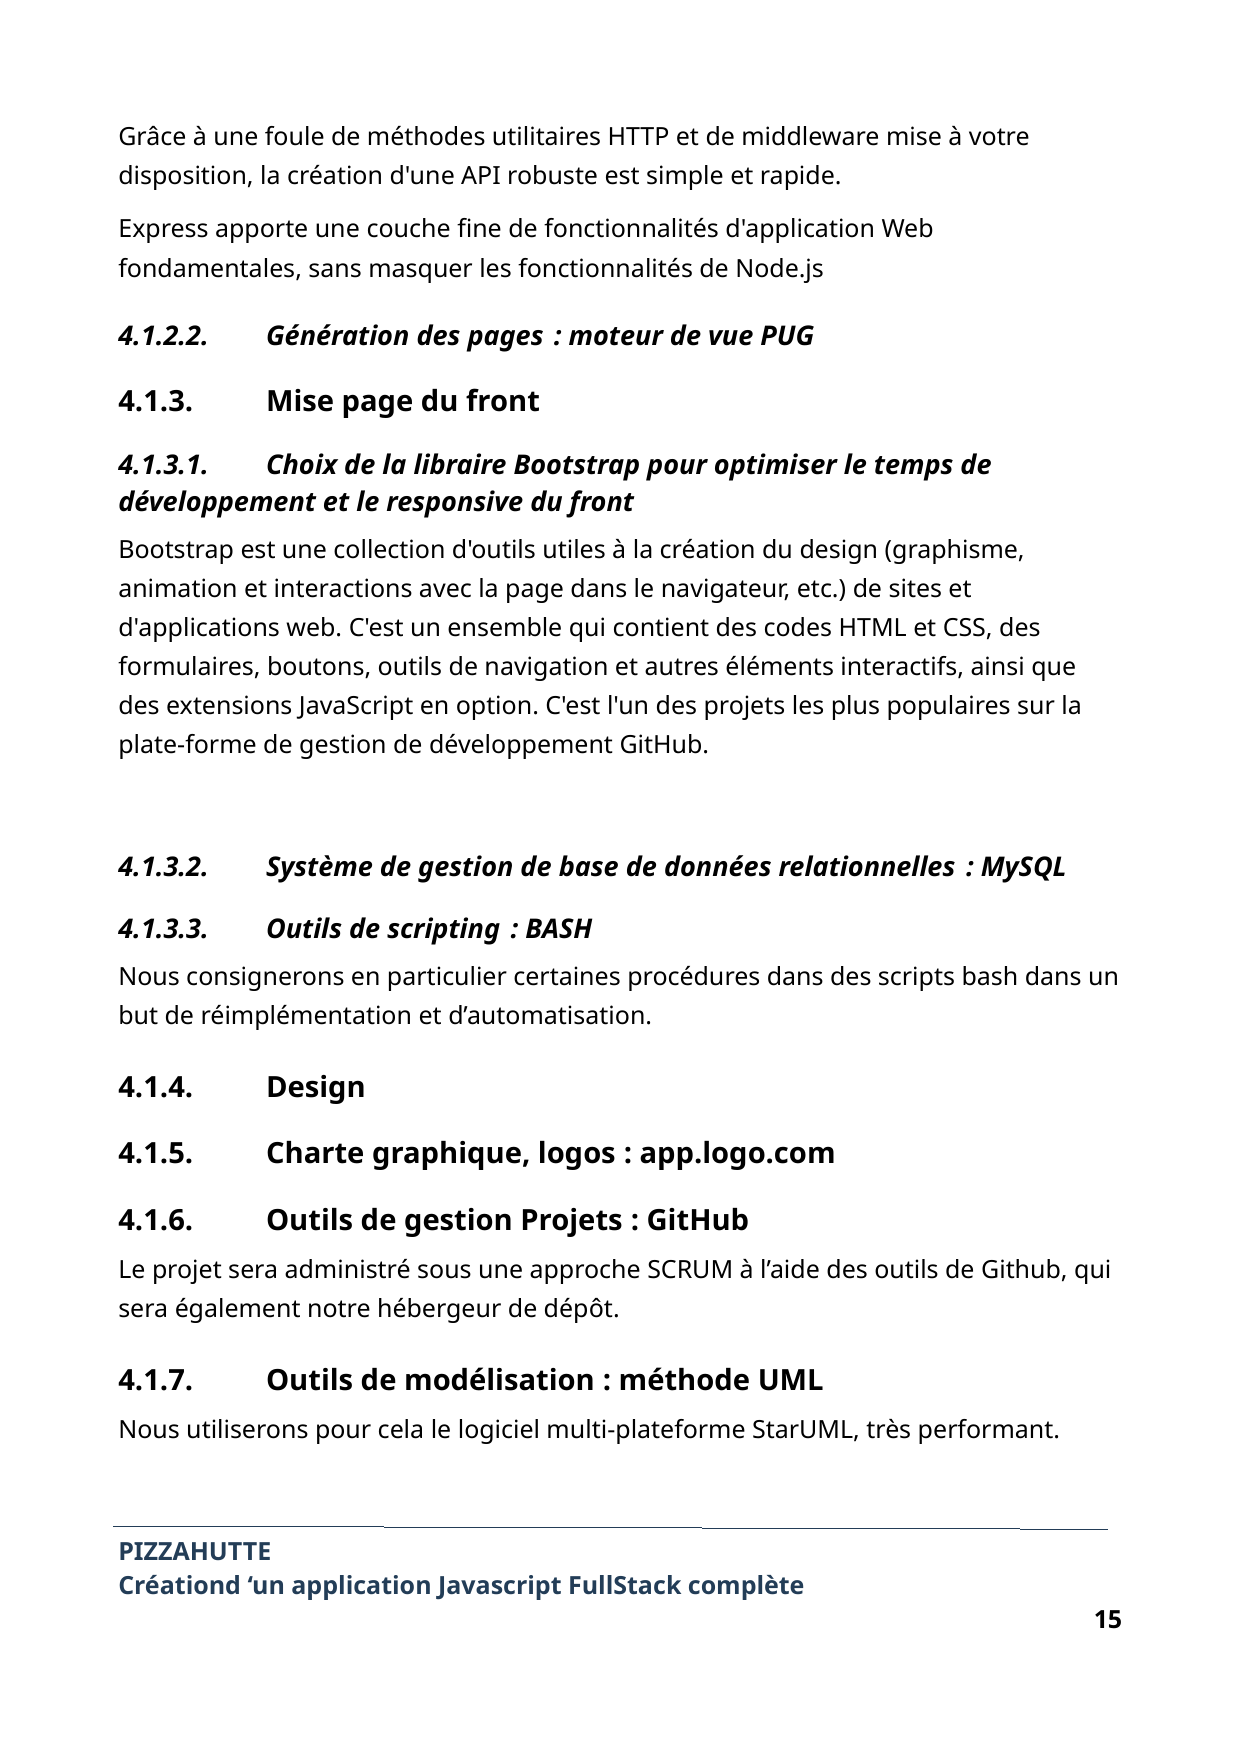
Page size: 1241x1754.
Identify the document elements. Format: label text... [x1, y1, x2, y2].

text Grâce à une foule de méthodes utilitaires HTTP et de middleware mise à votre disposition, la création d'une API robuste est simple et rapide. [118, 118, 1122, 191]
subtitle Système de gestion de base de données relationnelles : MySQL [118, 847, 1122, 884]
subtitle Outils de scripting : BASH [118, 909, 1122, 946]
subtitle Outils de modélisation : méthode UML [118, 1359, 1122, 1399]
text Express apporte une couche fine de fonctionnalités d'application Web fondamentales, sans masquer les fonctionnalités de Node.js [118, 211, 1122, 284]
subtitle Choix de la libraire Bootstrap pour optimiser le temps de développement et le responsive du front [118, 445, 1122, 519]
subtitle Charte graphique, logos : app.logo.com [118, 1133, 1122, 1172]
subtitle Outils de gestion Projets : GitHub [118, 1199, 1122, 1239]
text Nous consignerons en particulier certaines procédures dans des scripts bash dans un but de réimplémentation et d’automatisation. [118, 958, 1122, 1032]
subtitle Mise page du front [118, 380, 1122, 420]
subtitle Génération des pages : moteur de vue PUG [118, 316, 1122, 353]
text Nous utiliserons pour cela le logiciel multi-plateforme StarUML, très performant. [118, 1411, 1122, 1445]
subtitle Design [118, 1066, 1122, 1106]
text Bootstrap est une collection d'outils utiles à la création du design (graphisme, animation et interactions avec la page dans le navigateur, etc.) de sites et d'applications web. C'est un ensemble qui contient des codes HTML et CSS, des formulaires, boutons, outils de navigation et autres éléments interactifs, ainsi que des extensions JavaScript en option. C'est l'un des projets les plus populaires sur la plate-forme de gestion de développement GitHub. [118, 531, 1122, 761]
text Le projet sera administré sous une approche SCRUM à l’aide des outils de Github, qui sera également notre hébergeur de dépôt. [118, 1252, 1122, 1325]
